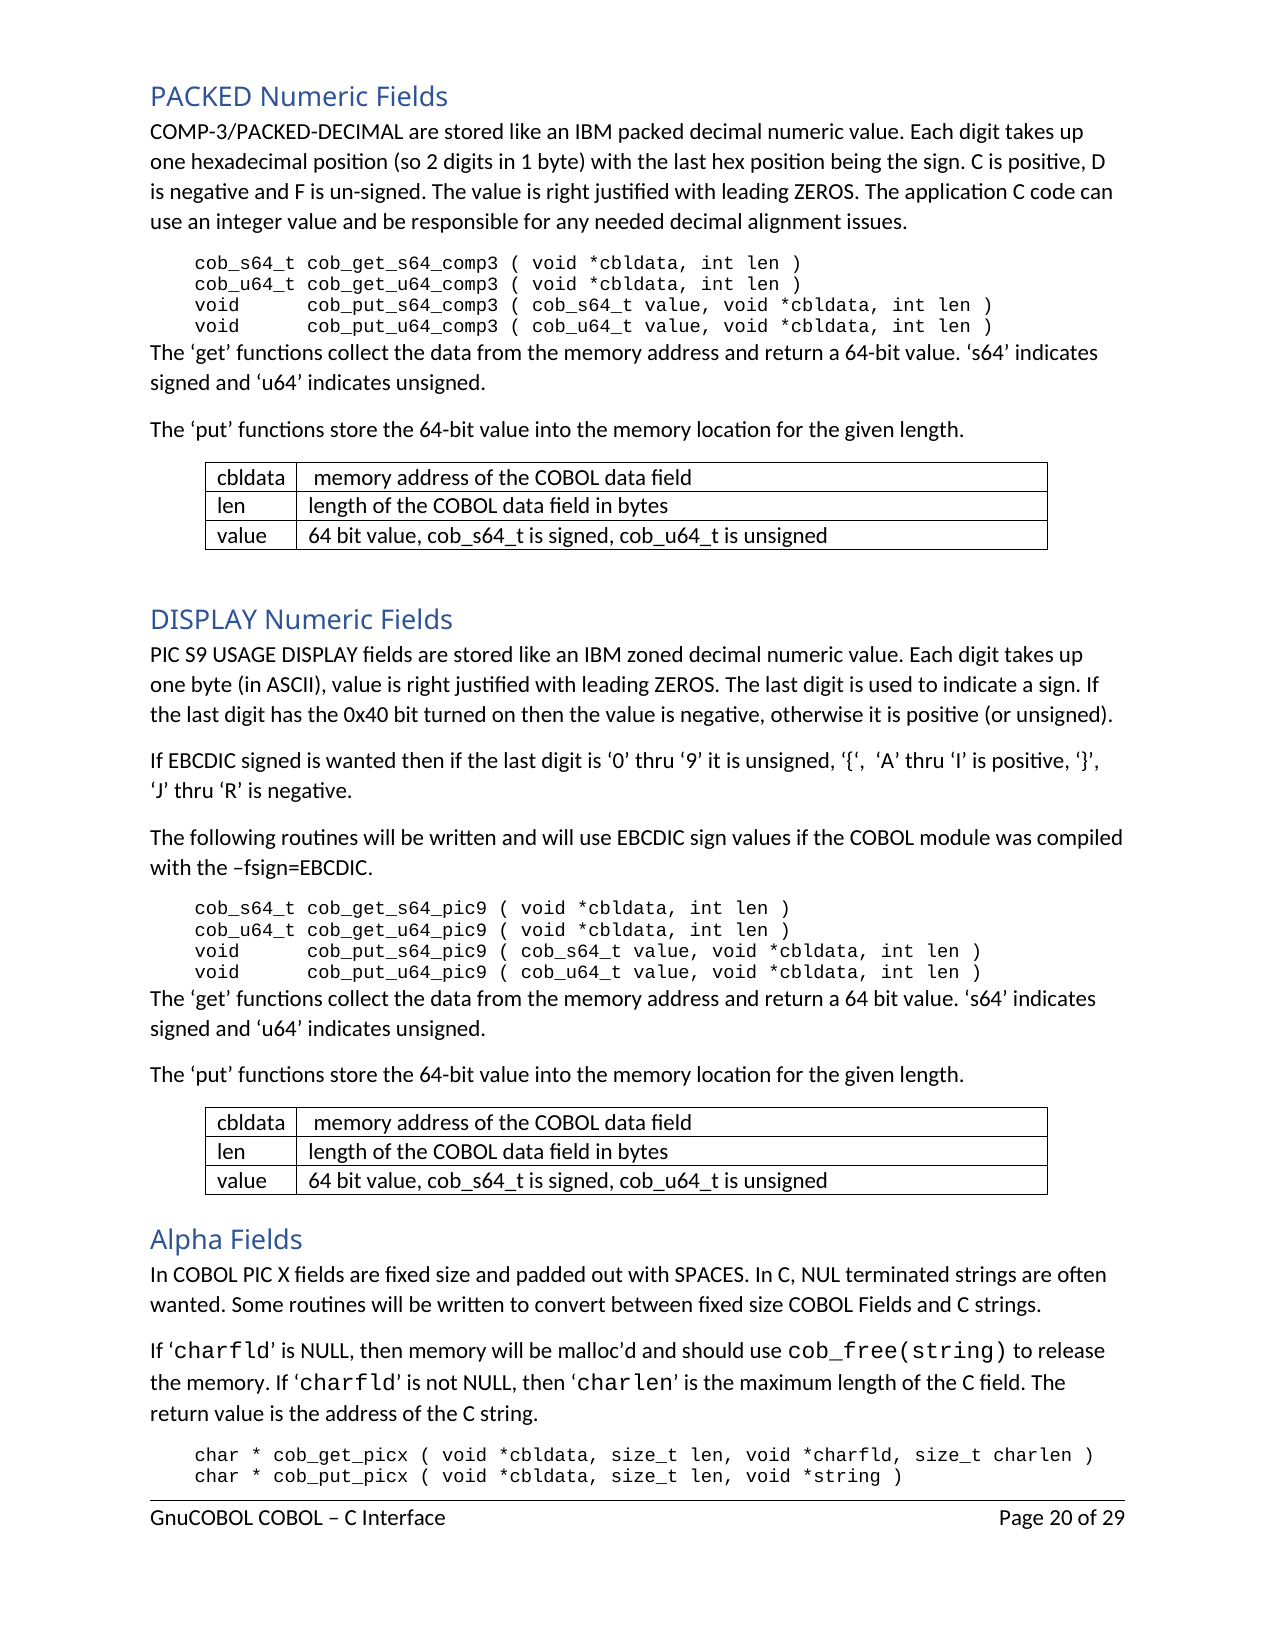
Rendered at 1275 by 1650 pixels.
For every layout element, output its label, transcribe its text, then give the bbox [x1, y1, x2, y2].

table_header memory address of the COBOL data field [297, 463, 1047, 491]
table_cell 64 bit value, cob_s64_t is signed, cob_u64_t is unsigned [297, 1166, 1047, 1194]
table_cell len [206, 492, 296, 520]
subtitle PACKED Numeric Fields [150, 78, 1125, 115]
table_header memory address of the COBOL data field [297, 1108, 1047, 1136]
text void cob_put_u64_pic9 ( cob_u64_t value, void *cbldata, int len ) [194, 963, 1125, 984]
table_cell length of the COBOL data field in bytes [297, 492, 1047, 520]
text void cob_put_u64_comp3 ( cob_u64_t value, void *cbldata, int len ) [194, 317, 1125, 338]
text If ‘charfld’ is NULL, then memory will be malloc’d and should use cob_free(string) to release the memory. If ‘charfld’ is not NULL, then ‘charlen’ is the maximum length of the C field. The return value is the address of the C string. [150, 1337, 1125, 1427]
text The ‘get’ functions collect the data from the memory address and return a 64-bit value. ‘s64’ indicates signed and ‘u64’ indicates unsigned. [150, 338, 1125, 396]
text The ‘get’ functions collect the data from the memory address and return a 64 bit value. ‘s64’ indicates signed and ‘u64’ indicates unsigned. [150, 984, 1125, 1042]
text COMP-3/PACKED-DECIMAL are stored like an IBM packed decimal numeric value. Each digit takes up one hexadecimal position (so 2 digits in 1 byte) with the last hex position being the sign. C is positive, D is negative and F is un-signed. The value is right justified with leading ZEROS. The application C code can use an integer value and be responsible for any needed decimal alignment issues. [150, 117, 1125, 235]
text The following routines will be written and will use EBCDIC sign values if the COBOL module was compiled with the –fsign=EBCDIC. [150, 823, 1125, 881]
table_cell value [206, 521, 296, 549]
text void cob_put_s64_pic9 ( cob_s64_t value, void *cbldata, int len ) [194, 942, 1125, 963]
text cob_u64_t cob_get_u64_comp3 ( void *cbldata, int len ) [194, 275, 1125, 296]
text If EBCDIC signed is wanted then if the last digit is ‘0’ thru ‘9’ it is unsigned, ‘{‘, ‘A’ thru ‘I’ is positive, ‘}’, ‘J’ thru ‘R’ is negative. [150, 746, 1125, 804]
text PIC S9 USAGE DISPLAY fields are stored like an IBM zoned decimal numeric value. Each digit takes up one byte (in ASCII), value is right justified with leading ZEROS. The last digit is used to indicate a sign. If the last digit has the 0x40 bit turned on then the value is negative, otherwise it is positive (or unsigned). [150, 640, 1125, 728]
subtitle DISPLAY Numeric Fields [150, 601, 1125, 637]
table_header cbldata [206, 1108, 296, 1136]
text cob_s64_t cob_get_s64_comp3 ( void *cbldata, int len ) [194, 253, 1125, 275]
text char * cob_get_picx ( void *cbldata, size_t len, void *charfld, size_t charlen ) [194, 1445, 1125, 1467]
table_header cbldata [206, 463, 296, 491]
table_cell length of the COBOL data field in bytes [297, 1137, 1047, 1165]
text cob_u64_t cob_get_u64_pic9 ( void *cbldata, int len ) [194, 920, 1125, 942]
text The ‘put’ functions store the 64-bit value into the memory location for the given length. [150, 415, 1125, 443]
text cob_s64_t cob_get_s64_pic9 ( void *cbldata, int len ) [194, 899, 1125, 920]
text char * cob_put_picx ( void *cbldata, size_t len, void *string ) [194, 1467, 1125, 1488]
text In COBOL PIC X fields are fixed size and padded out with SPACES. In C, NUL terminated strings are often wanted. Some routines will be written to convert between fixed size COBOL Fields and C strings. [150, 1260, 1125, 1318]
text void cob_put_s64_comp3 ( cob_s64_t value, void *cbldata, int len ) [194, 296, 1125, 317]
text The ‘put’ functions store the 64-bit value into the memory location for the given length. [150, 1061, 1125, 1089]
subtitle Alpha Fields [150, 1221, 1125, 1258]
table_cell value [206, 1166, 296, 1194]
table_cell len [206, 1137, 296, 1165]
table_cell 64 bit value, cob_s64_t is signed, cob_u64_t is unsigned [297, 521, 1047, 549]
